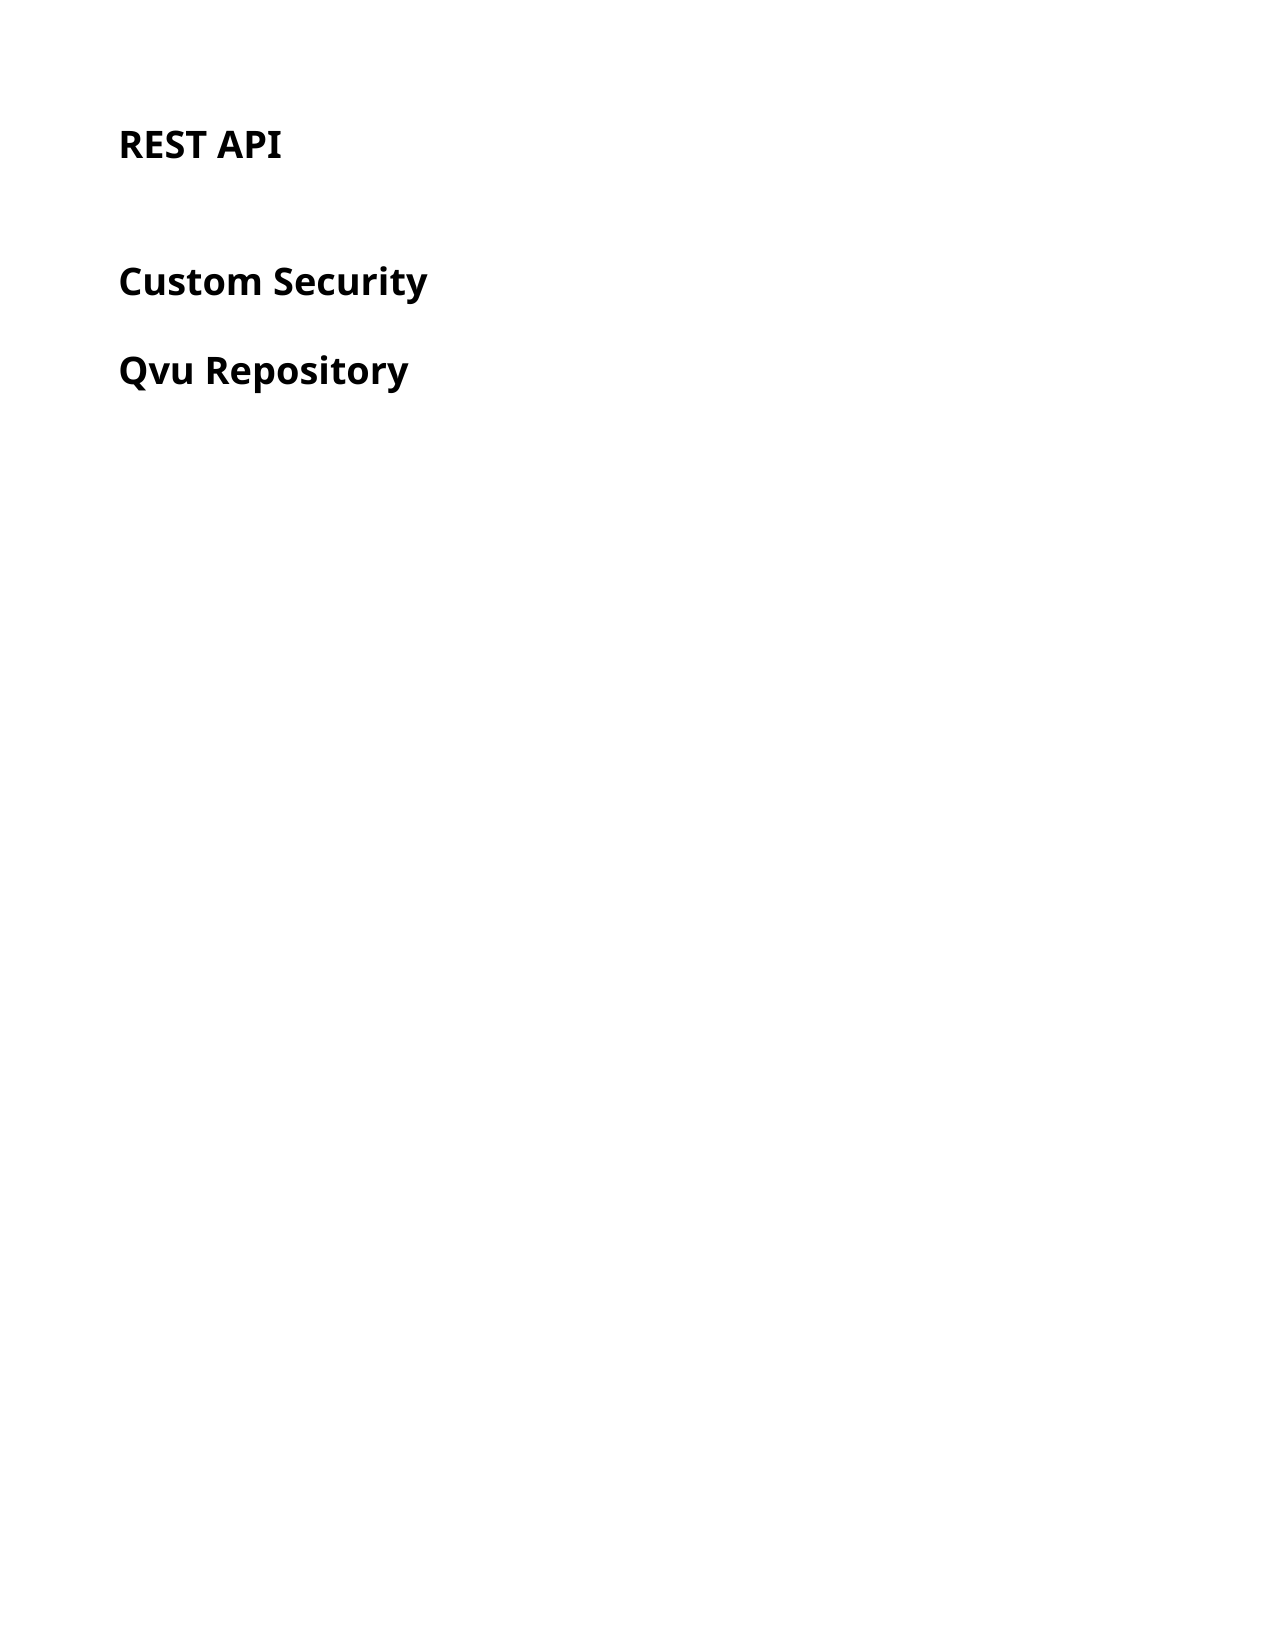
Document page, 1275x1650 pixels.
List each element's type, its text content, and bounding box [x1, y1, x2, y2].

subtitle Qvu Repository [118, 344, 1157, 396]
subtitle REST API [118, 118, 1157, 170]
subtitle Custom Security [118, 255, 1157, 307]
